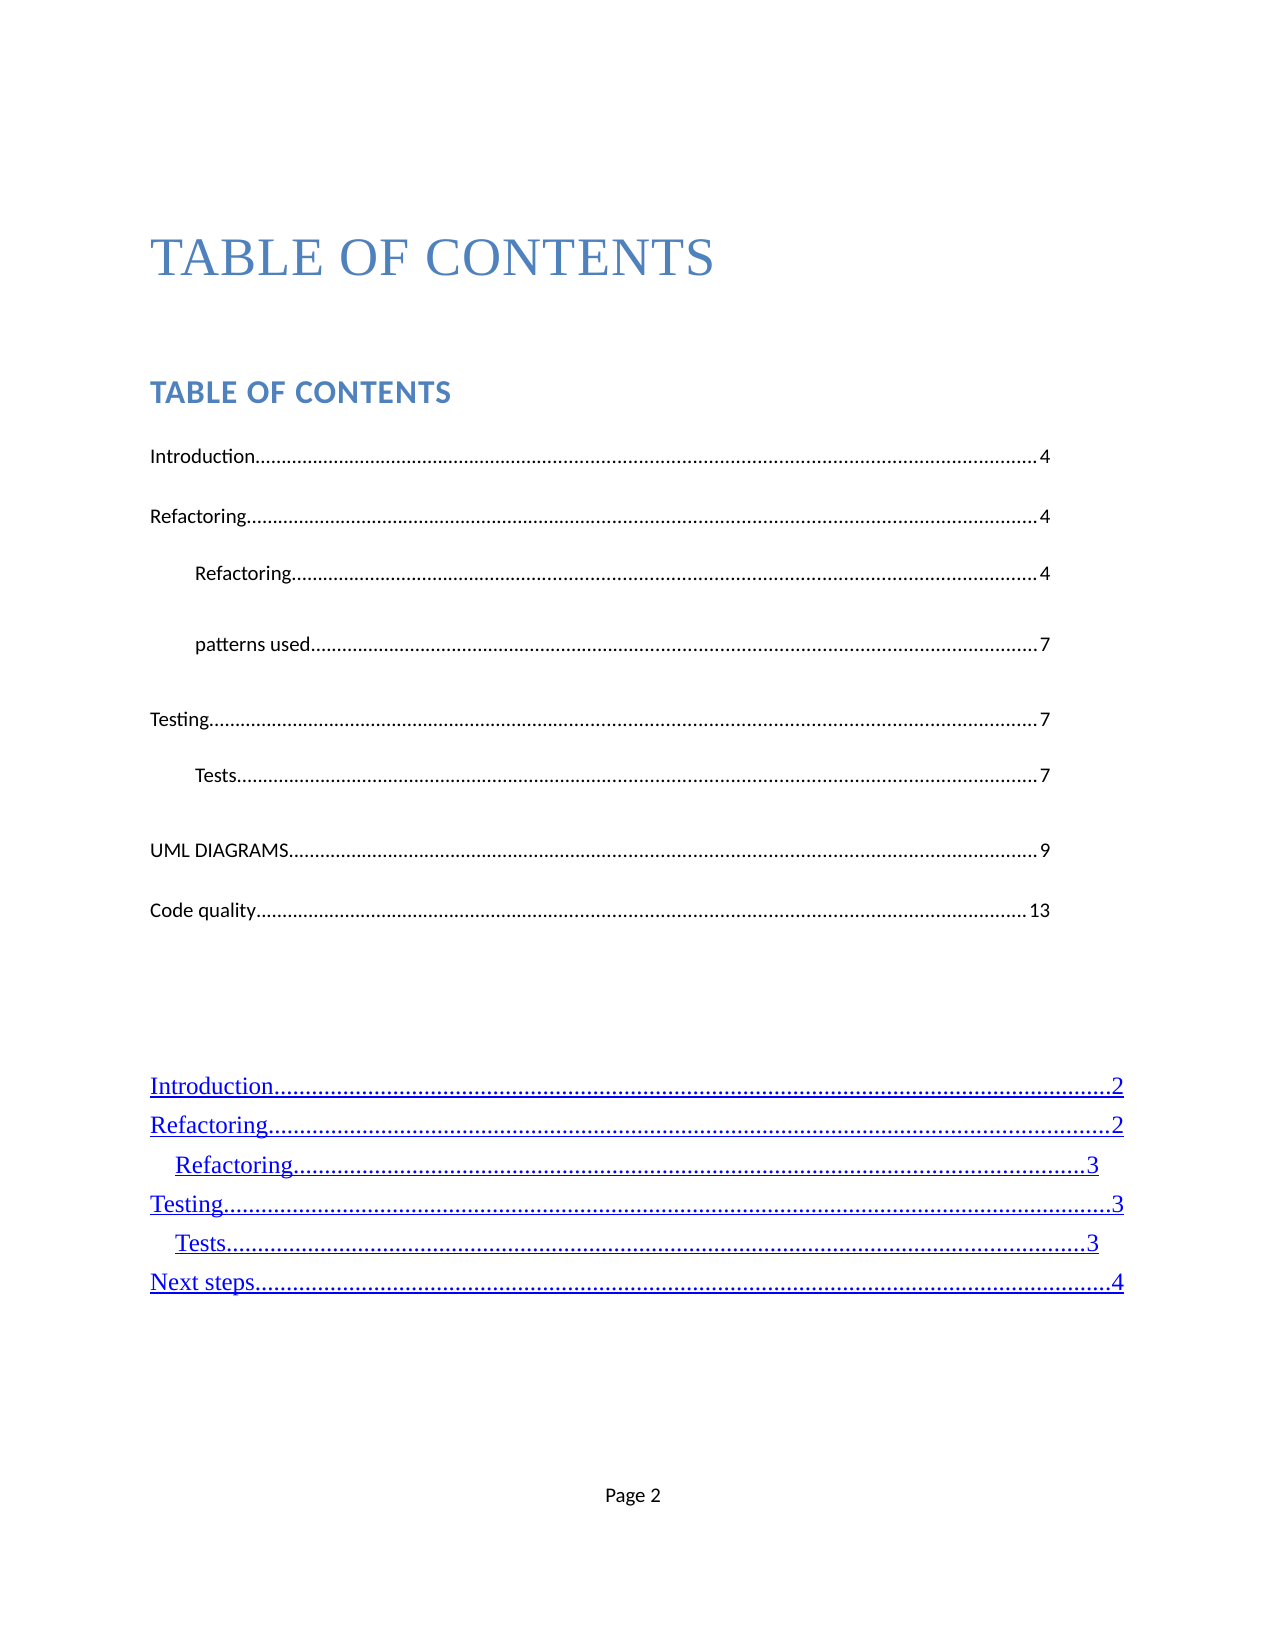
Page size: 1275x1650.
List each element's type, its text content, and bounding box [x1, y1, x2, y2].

text Tests 3 [175, 1228, 1125, 1257]
text Refactoring 4 [150, 504, 1050, 529]
text Introduction 4 [150, 443, 1050, 469]
text Next steps 4 [150, 1267, 1125, 1296]
text Tests 7 [195, 762, 1050, 787]
text Testing 3 [150, 1189, 1125, 1218]
subtitle Table of Contents [150, 372, 1125, 412]
text patterns used 7 [195, 631, 1050, 656]
text Refactoring 3 [175, 1150, 1125, 1178]
text UML DIAGRAMS 9 [150, 837, 1050, 862]
text Code quality 13 [150, 897, 1050, 923]
subtitle Table of Contents [150, 225, 1125, 287]
text Introduction 2 [150, 1071, 1125, 1100]
text Testing 7 [150, 706, 1050, 731]
text Refactoring 2 [150, 1111, 1125, 1139]
text Refactoring 4 [195, 560, 1050, 585]
